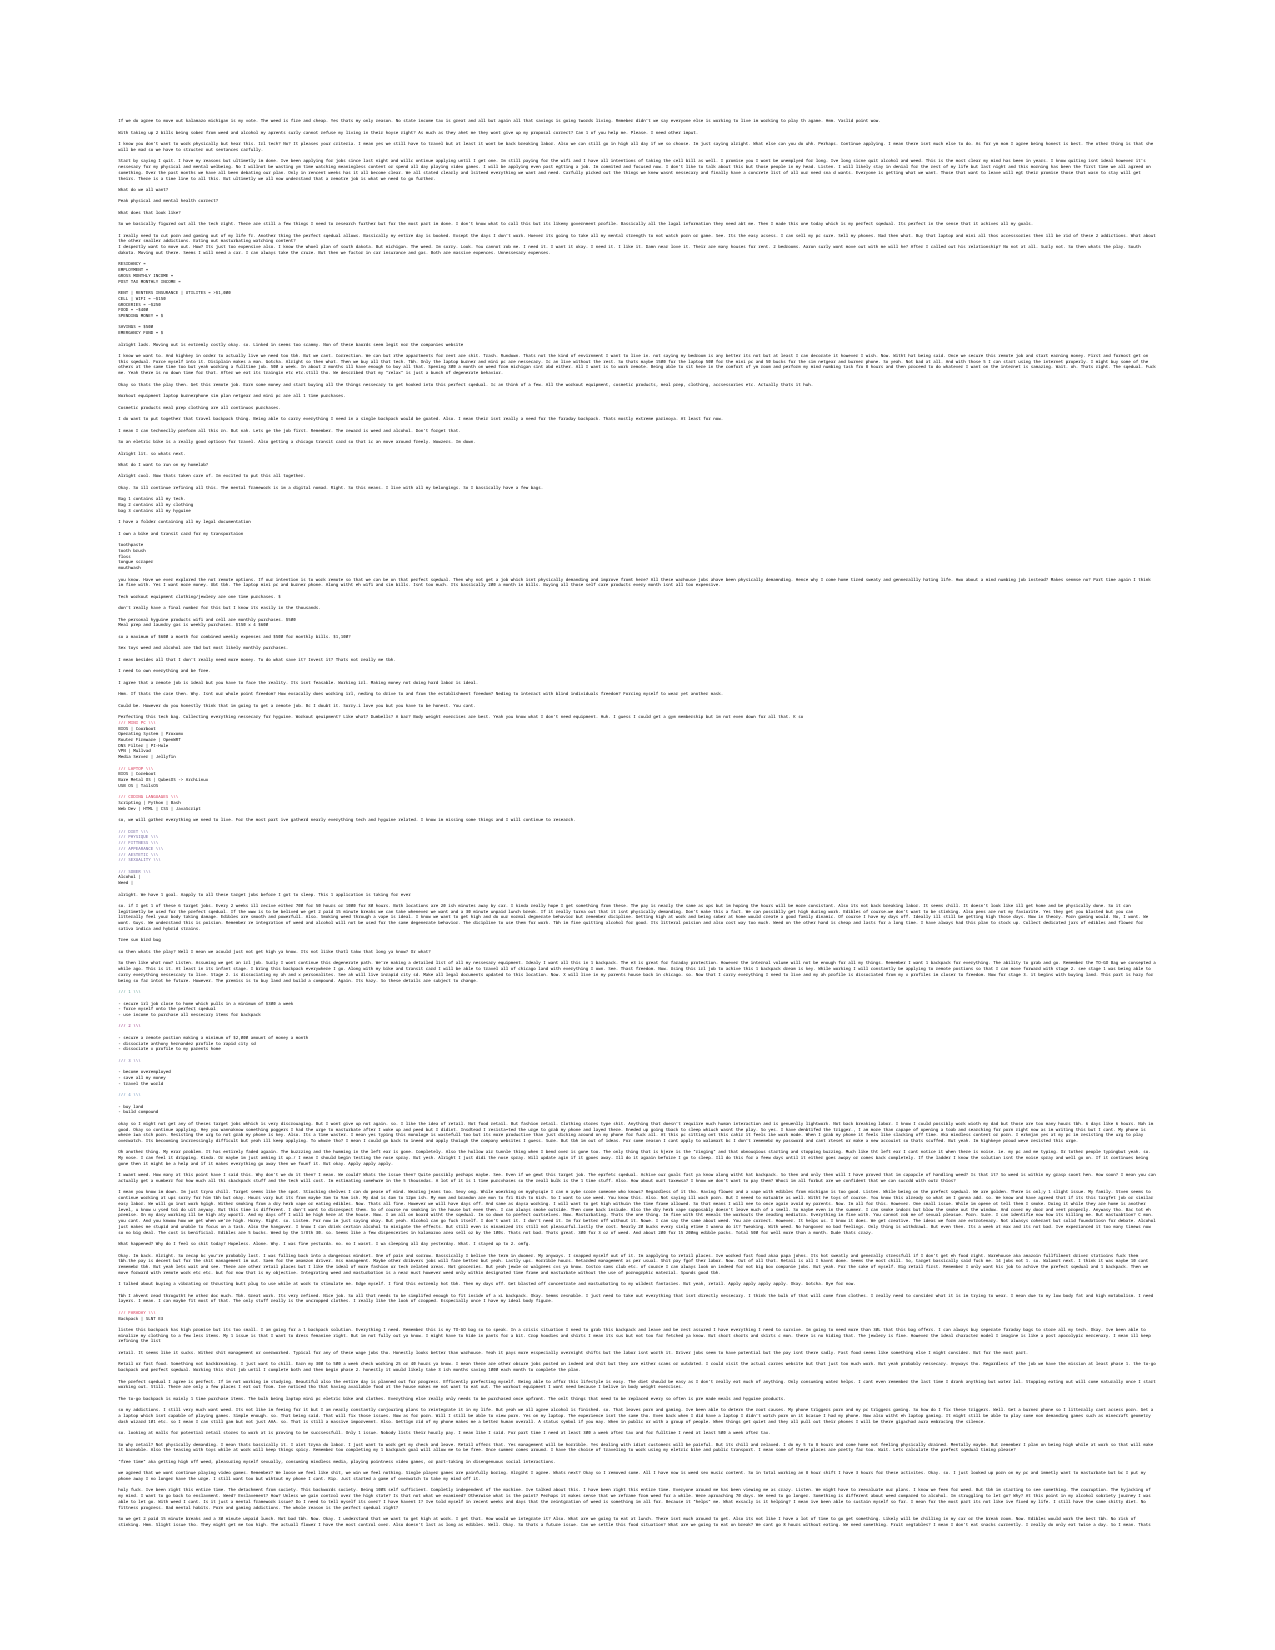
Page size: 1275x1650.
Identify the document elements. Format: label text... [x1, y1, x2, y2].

text Web Dev | HTML | CSS | JavaScript [118, 806, 1157, 811]
text so then whats the play? Well I mean we acould just not get high ya know. Its not liike thatl takw that long ya know? Or what? [118, 949, 1157, 954]
text I talked about buying a vibrating or thrusting butt plug to use while at work to stimulate me. Edge myself. I find this extremly hot tbh. Then my days off. Get blasted off concentrate and masturbating to my wildest fantasies. But yeah, retail. Apply apply apply apply. Okay. Gotcha. Bye for now. [118, 1281, 1157, 1287]
text Retail or fast food. Something not backbreaking. I just want to chill. Earn my 300 to 500 a week check working 25 or 40 hours ya know. I mean there are other obsure jobs posted on indeed and shit but they are either scams or outdated. I could visit the actual carres website but that just too much work. But yeah probably nessecary. Anyways tho. Regardless of the job we have the mission at least phase 1. the to-go backpack and perfect sqedual. Working this shit job until I complete both and then begin phase 2. honestly it would likely take 3 ish months saving 1000 each month to complete the plan. [118, 1361, 1157, 1373]
text BIOS | Coreboot [118, 771, 1157, 777]
text What does that look like? [118, 210, 1157, 216]
text Workout equipment laptop burnerphone sim plan netgear and mini pc are all 1 time purchases. [118, 393, 1157, 399]
text SPENDING MONEY = $ [118, 313, 1157, 319]
text I really need to cut porn and gaming out of my life fr. Another thing the perfect sqedual allows. Bassically my entire day is booked. Exsept the days I don’t work. Hoever its going to take all my mental strength to not watch porn or game. See. Its the easy acsess. I can sell my pc sure. Sell my phones. Nad then what. Buy that laptop and mini all thos accesssories then ill be rid of these 2 addictions. What about the other smaller addictions. Eating out masturbating watching content? [118, 233, 1157, 244]
text /// MINI PC \\\ [118, 720, 1157, 725]
text alright lads. Moving out is extremly costly okay. so. Linked in seems too scammy. Non of these baords seem legit nor the companies website [118, 342, 1157, 347]
text With taking up 2 bills being sober from weed and alcohol my aprents surly cannot refuse my living in their hoyse right? As much as they ahet me they wont give up my proposal correct? Can 1 of you help me. Please. I need other imput. [118, 129, 1157, 135]
text - become overemployed [118, 1069, 1157, 1075]
text /// 2 \\\ [118, 1023, 1157, 1029]
text I agree that a remote job is ideal but you have to face the reality. Its isnt feasable. Working irl. Making money not doing hard labor is ideal. [118, 679, 1157, 685]
text - secure a remote postion making a minimum of $2,000 amount of money a month [118, 1035, 1157, 1041]
text bag 3 contains all my hyguine [118, 508, 1157, 513]
text - dissociate x profile to my parents home [118, 1046, 1157, 1052]
text I mean besides all that I don’t really need more money. To do what save it? Invest it? Thats not really me tbh. [118, 657, 1157, 662]
text /// SOBER \\\ [118, 869, 1157, 874]
text /// FITTNESS \\\ [118, 840, 1157, 846]
text /// APPEARANCE \\\ [118, 846, 1157, 851]
text - buy land [118, 1103, 1157, 1109]
text /// FARADAY \\\ [118, 1310, 1157, 1316]
text Media Server | Jellyfin [118, 754, 1157, 760]
text Operating System | Proxomx [118, 731, 1157, 737]
text - travel the world [118, 1081, 1157, 1086]
text FOOD = ~$400 [118, 307, 1157, 313]
text tooth brush [118, 548, 1157, 553]
text so, we will gather everything we need to live. For the most part ive gatherd nearly everything tech and hyguine related. I know im missing some things and I will continue to research. [118, 817, 1157, 823]
text so a maximum of $600 a month for combined weekly expenses and $500 for monthly bills. $1,100? [118, 634, 1157, 639]
text - secure irl job close to home which pulls in a minimum of $300 a week [118, 1000, 1157, 1006]
text POST TAX MONTHLY INCOME = [118, 278, 1157, 284]
text we agreed that we wont continue playing video games. Remember? We loose we feel like shit, we win we feel nothing. Single player games are painfully boring. Alrgiht I agree. Whats next? Okay so I removed some. All I have now is weed sex music content. So in total working an 8 hour shift I have 3 hours for these activites. Okay. so. I just looked up porn on my pc and immetly want to masturbate but bc I put my phone away I no longer have the urge. I still want too but wihtout my phone I cant. Rip. Just started a game of overwatch to take my mind off it. [118, 1470, 1157, 1482]
text /// 3 \\\ [118, 1058, 1157, 1063]
text Okay. So ill continue refining all this. The mental framework is im a digital nomad. Right. So this means. I live with all my belongings. So I bassically have a few bags. [118, 485, 1157, 491]
text Sex toys weed and alcohol are tbd but most likely monthly purchases. [118, 645, 1157, 651]
text VPN | Mullvad [118, 748, 1157, 754]
text /// CODING LANGUAGES \\\ [118, 794, 1157, 800]
text tongue scraper [118, 559, 1157, 565]
text GROSS MONTHLY INCOME = [118, 273, 1157, 278]
text I know you don’t want to work physically but hear this. Irl tech? No? It pleases your criteria. I mean yes we still have to travel but at least it wont be back breaking labor. Also we can still go in high all day if we so choose. Im just saying alright. What else can you do uhh. Perhaps. Continue applying. I mean there isnt much else to do. As for ym mom I agree being honest is best. The other thing is that she will be mad so we have to structer out sentances carfully. [118, 141, 1157, 152]
text /// PHYSIQUE \\\ [118, 834, 1157, 840]
text If we do agree to move out kalamazo michigan is my vote. The weed is fire and cheap. Yes thats my only reason. No state income tax is great and all but again all that savings is going twords living. Rmmeber didn’t we say everyone else is working to live im working to play th agame. Hmm. Vaslid point wow. [118, 118, 1157, 124]
text mouthwash [118, 565, 1157, 571]
text EMERGANCY FUND = $ [118, 330, 1157, 336]
text Perfecting this tech bag. Collecting everything nessecary for hyguine. Workout qeuipment? Like what? Dumbells? A bar? Body weight exercises are best. Yeah you know what I don’t need equipment. Huh. I guess I could get a gym membership but im not even down for all that. K so [118, 714, 1157, 720]
text I need to own everything and be free. [118, 668, 1157, 674]
text /// AESTETIC \\\ [118, 851, 1157, 857]
text don’t really have a final number for this but I know its easily in the thousands. [118, 605, 1157, 611]
text Bag 1 contains all my tech. [118, 496, 1157, 502]
text Tech workout equipment clothing/jewlery are one time purchases. $ [118, 594, 1157, 599]
text SAVINGS = $500 [118, 324, 1157, 330]
text /// SEXUALITY \\\ [118, 857, 1157, 863]
text - use income to purchase all nessecary items for backpack [118, 1012, 1157, 1018]
text /// 1 \\\ [118, 989, 1157, 995]
text EMPLOYMENT = [118, 267, 1157, 273]
text “free time” aka getting high off weed, pleasuring myself sexually, consuming mindless media, playing pointness video games, or part-taking in disengenuous social interactions. [118, 1459, 1157, 1464]
text I mean I can techneclly preform all this rn. But nah. Lets ge the job first. Remember. The reward is weed and alcohol. Don’t forget that. [118, 427, 1157, 433]
text Alright lit. so whats next. [118, 450, 1157, 456]
text Weed | [118, 880, 1157, 886]
text /// LAPTOP \\\ [118, 766, 1157, 771]
text I own a bike and transit card for my transportaion [118, 531, 1157, 536]
text DNS Filter | PI-Hole [118, 743, 1157, 748]
text alright. We have 1 goal. Aapply to all these target jobs before I got to sleep. This 1 application is taking for ever [118, 892, 1157, 897]
text listen this backpack has high promise but its too small. I am going for a 1 backpack solution. Everything I need. Remember this is my TO-GO bag so to speak. In a crisis situation I need to grab this backpack and leave and be rest assured I have everything I need to survive. Im going to need more than 30L that this bag offers. I can always buy seperate faraday bags to store all my tech. Okay. Ive been able to minalize my clothing to a few less items. My 1 issue is that I want to dress femanine right. But im not fully out ya know. I might have to hide in pants for a bit. Crop hoodies and shirts I mean its sus but not too far fetched ya know. But short shorts and skirts c mon. there is no hiding that. The jewlery is fine. However the ideal character model I imagine is like a post apocolypic mercenary. I mean ill keep refining the list [118, 1327, 1157, 1344]
text What do I want to run on my homelab? [118, 462, 1157, 468]
text - force myself onto the perfect sqedual [118, 1006, 1157, 1012]
text Tree sun bird bug [118, 937, 1157, 943]
text - build compound [118, 1109, 1157, 1115]
text What happened? Why do I feel so shit today? Hopeless. Alone. Why. I was fine yesturda. no. no I wasnt. I wa sleeping all day yesterday. What. I stayed up to 2. omfg. [118, 1241, 1157, 1247]
text so. looking at malls for potential retail stores to work at is proving to be succsessfull. Only 1 issue. Nobody lists their hourly pay. I mean like I said. For part time I need at least 300 a week after tax and for fulltime I need at least 500 a week after tax. [118, 1430, 1157, 1436]
text /// DIET \\\ [118, 828, 1157, 834]
text GROCERIES = ~$250 [118, 301, 1157, 307]
text I have a folder containing all my legal documentation [118, 519, 1157, 525]
text What do we all want? [118, 187, 1157, 193]
text Alcohol | [118, 874, 1157, 880]
text Peak physical and mental health correct? [118, 198, 1157, 204]
text Scripting | Python | Bash [118, 800, 1157, 806]
text toothpaste [118, 542, 1157, 548]
text RESIDANCY = [118, 261, 1157, 267]
text Backpack | SLNT E3 [118, 1316, 1157, 1321]
text Meal prep and laundry gas is weekly purchases. $150 x 4 $600 [118, 622, 1157, 628]
text Could be. However do you honestly think that im going to get a remote job. Bc I doubt it. Sorry.i love you but you have to be honest. You cant. [118, 702, 1157, 708]
text Bag 2 contains all my clothing [118, 502, 1157, 508]
text So an eletric bike is a really good optiosn for travel. Also getting a chicago transit card so that ic an move around freely. Wowzers. Im down. [118, 439, 1157, 445]
text - dissociate anthony hernandez profile to rapid city sd [118, 1041, 1157, 1046]
text Router Firmware | OpenWRT [118, 737, 1157, 743]
text Cosmetic products meal prep clothing are all continuos purchases. [118, 404, 1157, 410]
text USB OS | TailsOS [118, 783, 1157, 788]
text RENT | RENTERS INSURANCE | UTILITES = >$1,000 [118, 290, 1157, 296]
text Bare Metal OS | QubesOS -> ArchLinux [118, 777, 1157, 783]
text Alright cool. Now thats taken care of. Im excited to put this all together. [118, 473, 1157, 479]
text BIOS | Coorboot [118, 725, 1157, 731]
text Hmm. If thats the case then. Why. Isnt our whole point freedom? How exsacally does working irl, neding to drive to and from the establishment freedom? Neding to interact with blind individuals freedom? Forcing myself to wear yet another mask. [118, 691, 1157, 697]
text The personal hyguine products wifi and cell are monthly purchases. $500 [118, 617, 1157, 622]
text - save all my money [118, 1075, 1157, 1081]
text CELL | WIFI = ~$150 [118, 296, 1157, 301]
text I do want to put together that travel backpack thing. Being able to carry everything I need in a single backpack would be goated. Also. I mean their isnt really a need for the faraday backpack. Thats mostly extreme parinoya. At least for now. [118, 416, 1157, 422]
text floss [118, 553, 1157, 559]
text /// 4 \\\ [118, 1092, 1157, 1098]
text I despertly want to move out. How? Its just too expensive also. I know the whoel plan of south dakota. But michigan. The weed. Im sorry. Look. You cannot rob me. I need it. I want it okay. I need it. I like it. Damn near love it. Their are many houses for rent. 2 bedrooms. Aaron surly wont move out with me will he? After I called out his relationship? No not at all. Surly not. So then whats the play. South dakota. Moving out there. Seems I will need a car. I can always take the cruze. But then we factor in car insurance and gas. Both are massive expences. Unnessesary expenses. [118, 244, 1157, 256]
